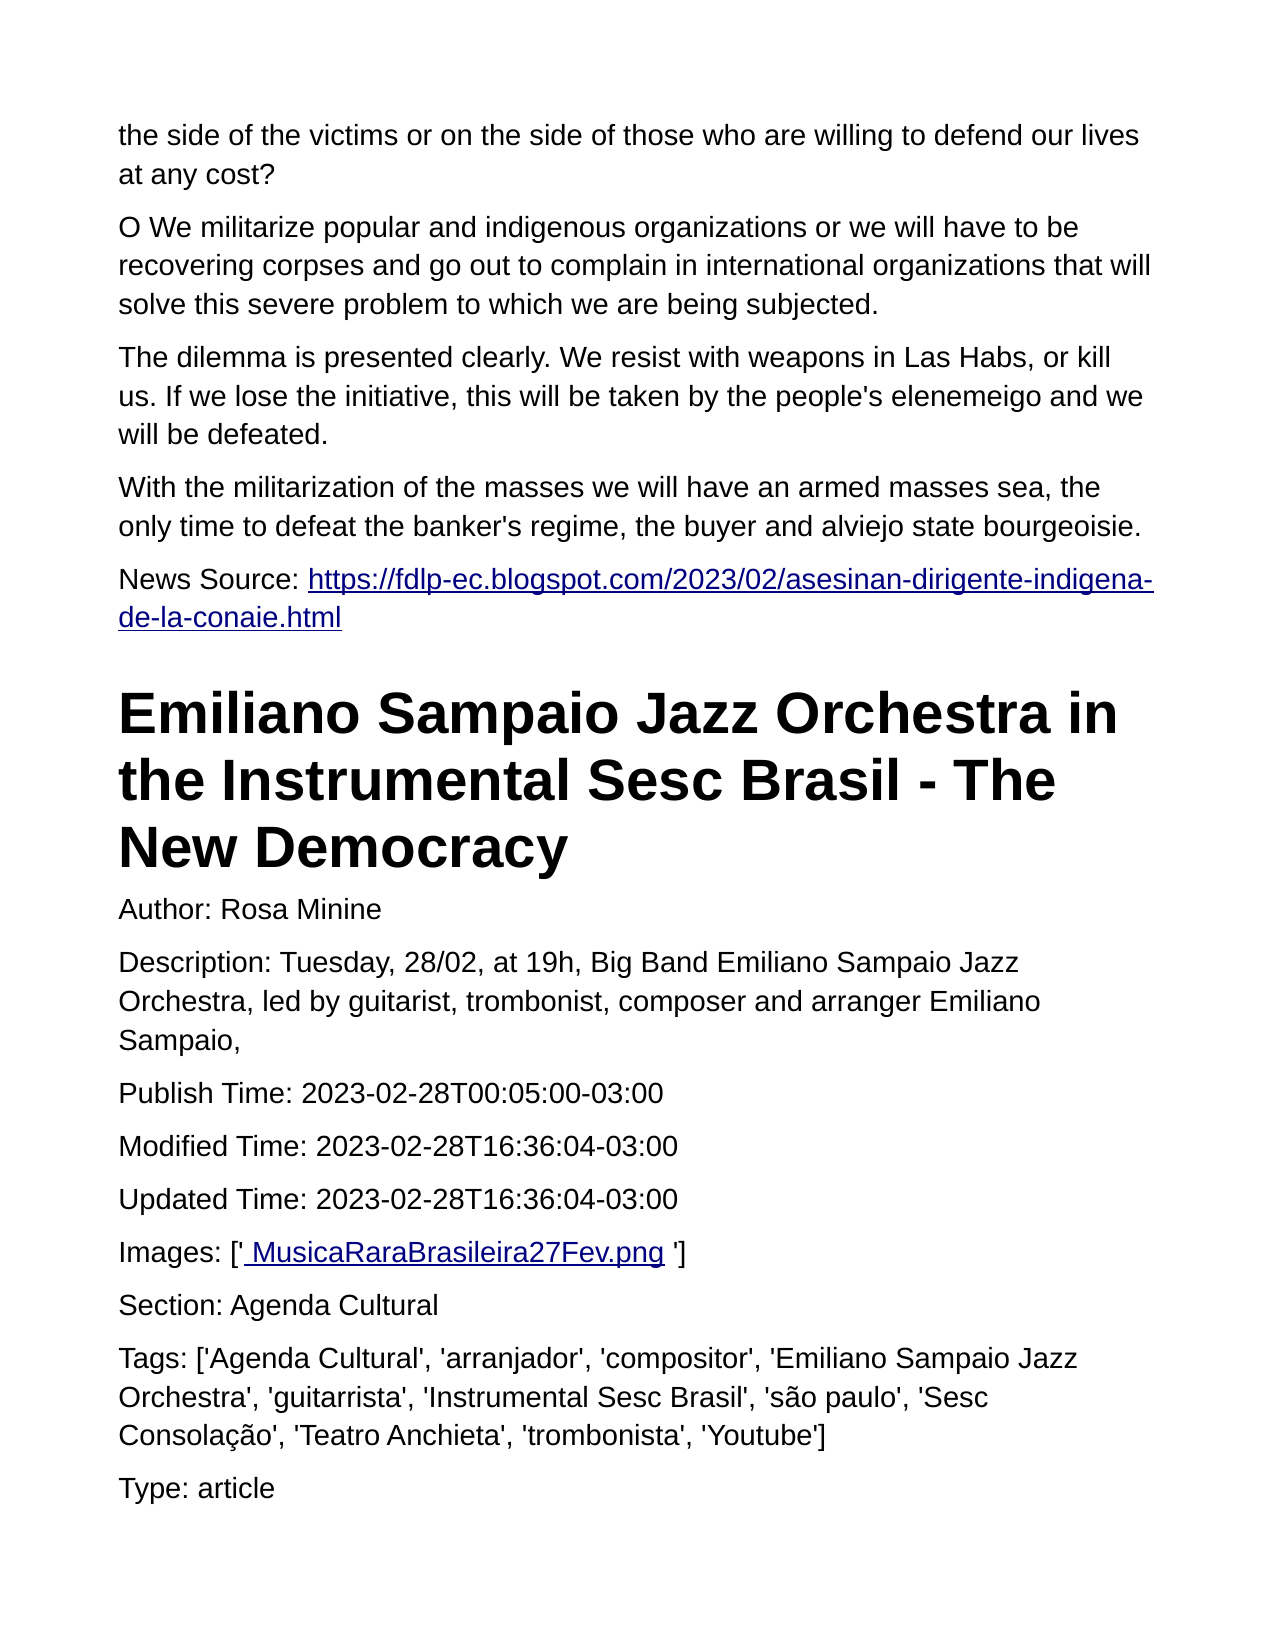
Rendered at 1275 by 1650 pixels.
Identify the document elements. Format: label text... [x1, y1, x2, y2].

text O We militarize popular and indigenous organizations or we will have to be recovering corpses and go out to complain in international organizations that will solve this severe problem to which we are being subjected. [118, 210, 1157, 320]
text Section: Agenda Cultural [118, 1288, 1157, 1322]
text Modified Time: 2023-02-28T16:36:04-03:00 [118, 1129, 1157, 1162]
text Updated Time: 2023-02-28T16:36:04-03:00 [118, 1182, 1157, 1215]
text News Source: https://fdlp-ec.blogspot.com/2023/02/asesinan-dirigente-indigena-de-la-conaie.html [118, 562, 1157, 634]
text Images: [' MusicaRaraBrasileira27Fev.png '] [118, 1235, 1157, 1268]
subtitle Emiliano Sampaio Jazz Orchestra in the Instrumental Sesc Brasil - The New Democracy [118, 678, 1157, 880]
text With the militarization of the masses we will have an armed masses sea, the only time to defeat the banker's regime, the buyer and alviejo state bourgeoisie. [118, 470, 1157, 542]
text Author: Rosa Minine [118, 892, 1157, 926]
text Publish Time: 2023-02-28T00:05:00-03:00 [118, 1076, 1157, 1109]
text Tags: ['Agenda Cultural', 'arranjador', 'compositor', 'Emiliano Sampaio Jazz Orchestra', 'guitarrista', 'Instrumental Sesc Brasil', 'são paulo', 'Sesc Consolação', 'Teatro Anchieta', 'trombonista', 'Youtube'] [118, 1341, 1157, 1452]
text The dilemma is presented clearly. We resist with weapons in Las Habs, or kill us. If we lose the initiative, this will be taken by the people's elenemeigo and we will be defeated. [118, 340, 1157, 451]
text Description: Tuesday, 28/02, at 19h, Big Band Emiliano Sampaio Jazz Orchestra, led by guitarist, trombonist, composer and arranger Emiliano Sampaio, [118, 945, 1157, 1056]
text Type: article [118, 1471, 1157, 1505]
text the side of the victims or on the side of those who are willing to defend our lives at any cost? [118, 118, 1157, 190]
